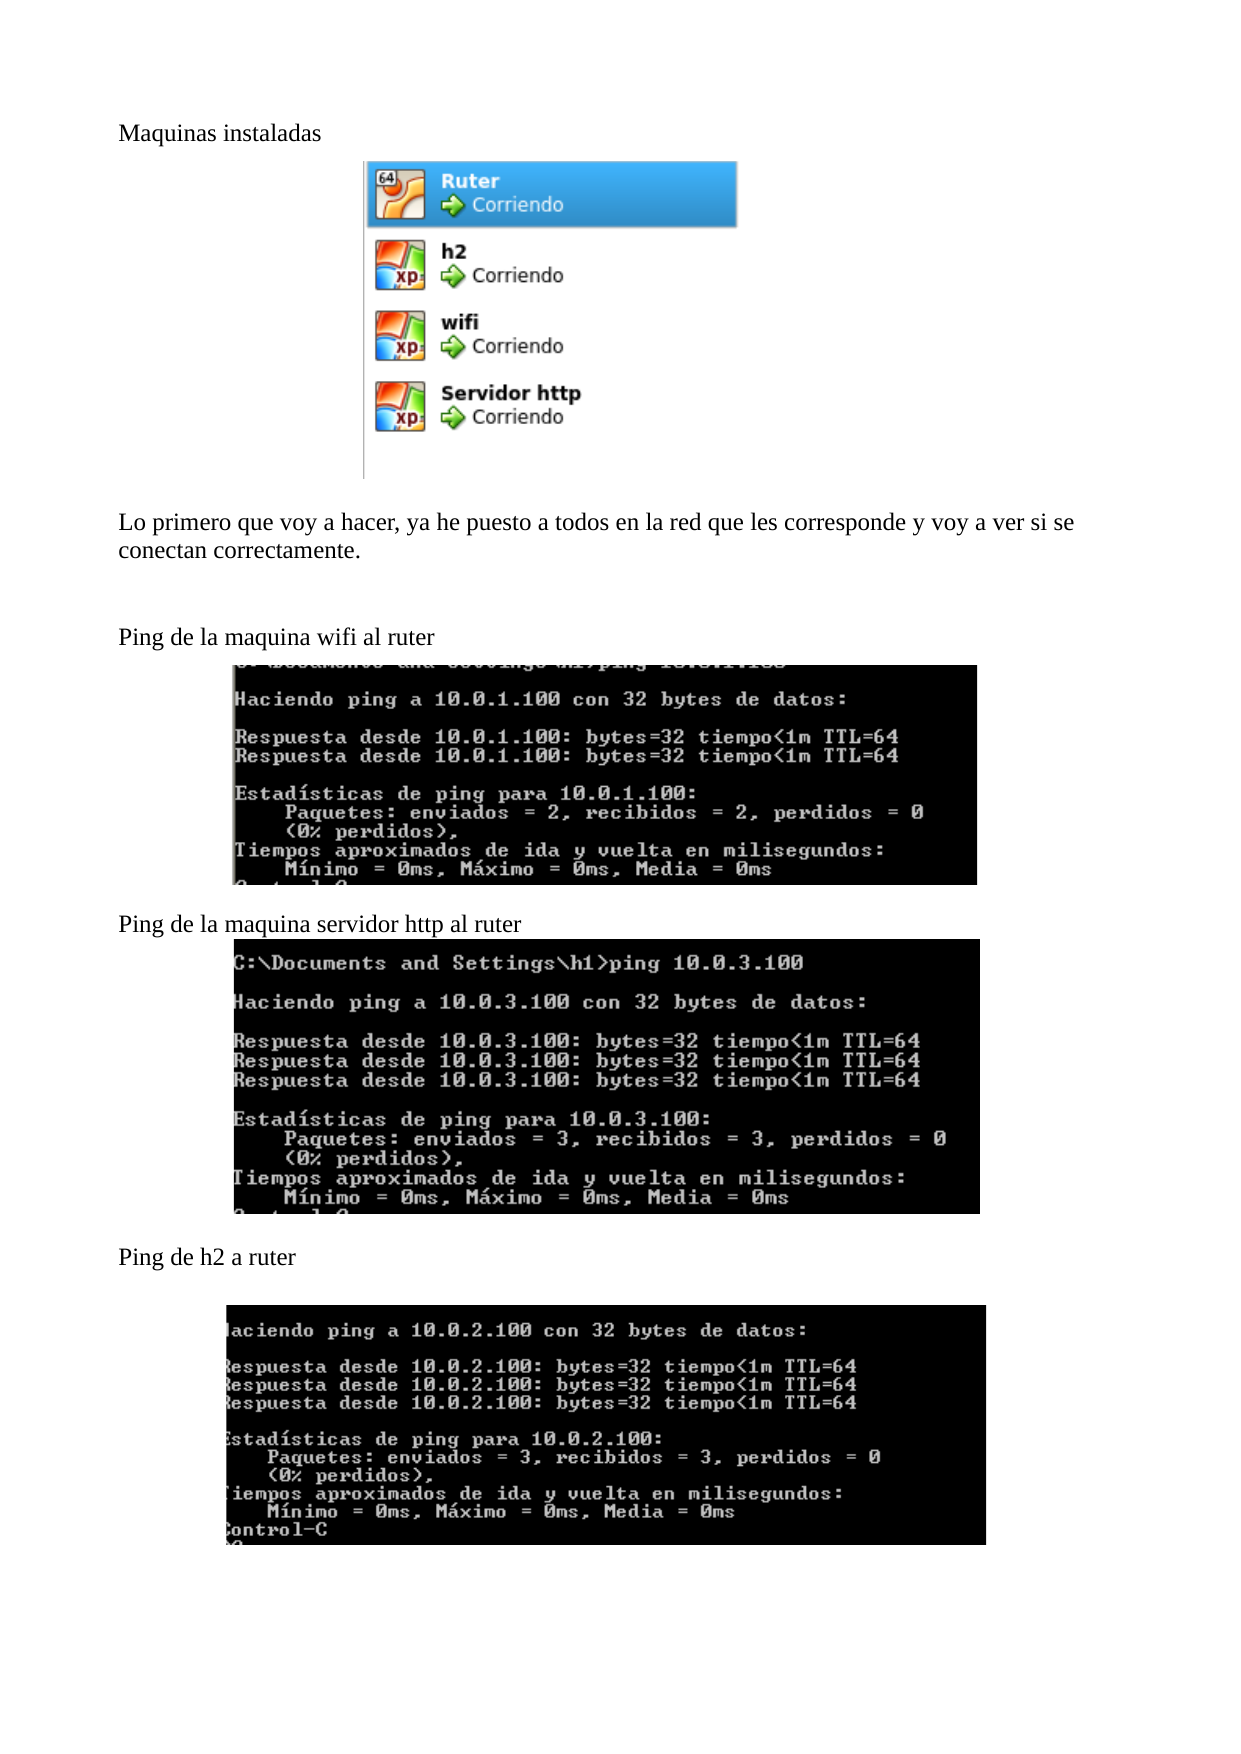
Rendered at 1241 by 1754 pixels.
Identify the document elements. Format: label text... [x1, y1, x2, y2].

text Ping de h2 a ruter [118, 1242, 1122, 1271]
picture [231, 665, 978, 885]
text Maquinas instaladas [118, 118, 1122, 147]
picture [363, 161, 740, 479]
text Ping de la maquina servidor http al ruter [118, 909, 1122, 938]
text Ping de la maquina wifi al ruter [118, 622, 1122, 651]
picture [226, 1305, 987, 1545]
text Lo primero que voy a hacer, ya he puesto a todos en la red que les corresponde y voy a ver si se conectan correctamente. [118, 507, 1122, 564]
picture [233, 939, 980, 1214]
